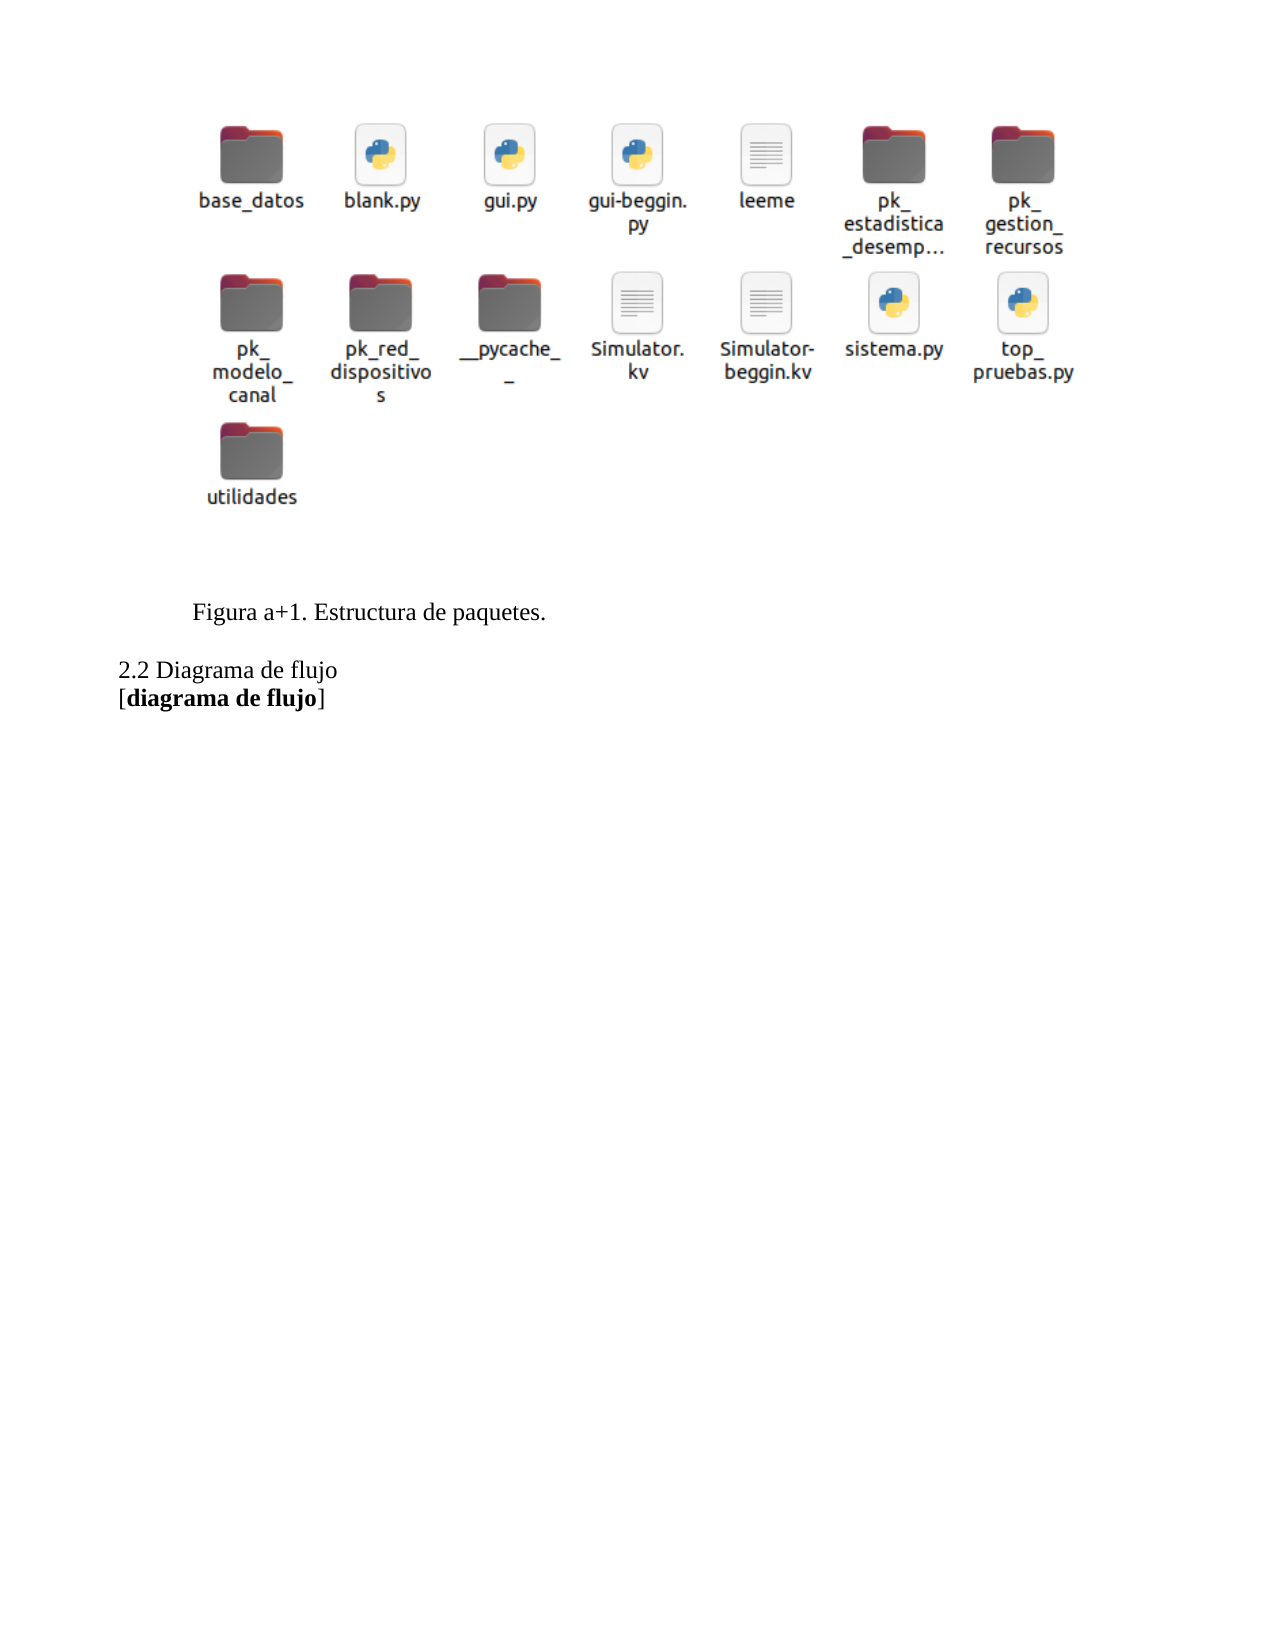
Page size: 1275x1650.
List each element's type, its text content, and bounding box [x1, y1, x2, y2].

text 2.2 Diagrama de flujo [118, 655, 1157, 683]
text [diagrama de flujo] [118, 683, 1157, 712]
text Figura a+1. Estructura de paquetes. [118, 118, 1157, 626]
picture [192, 118, 1083, 598]
